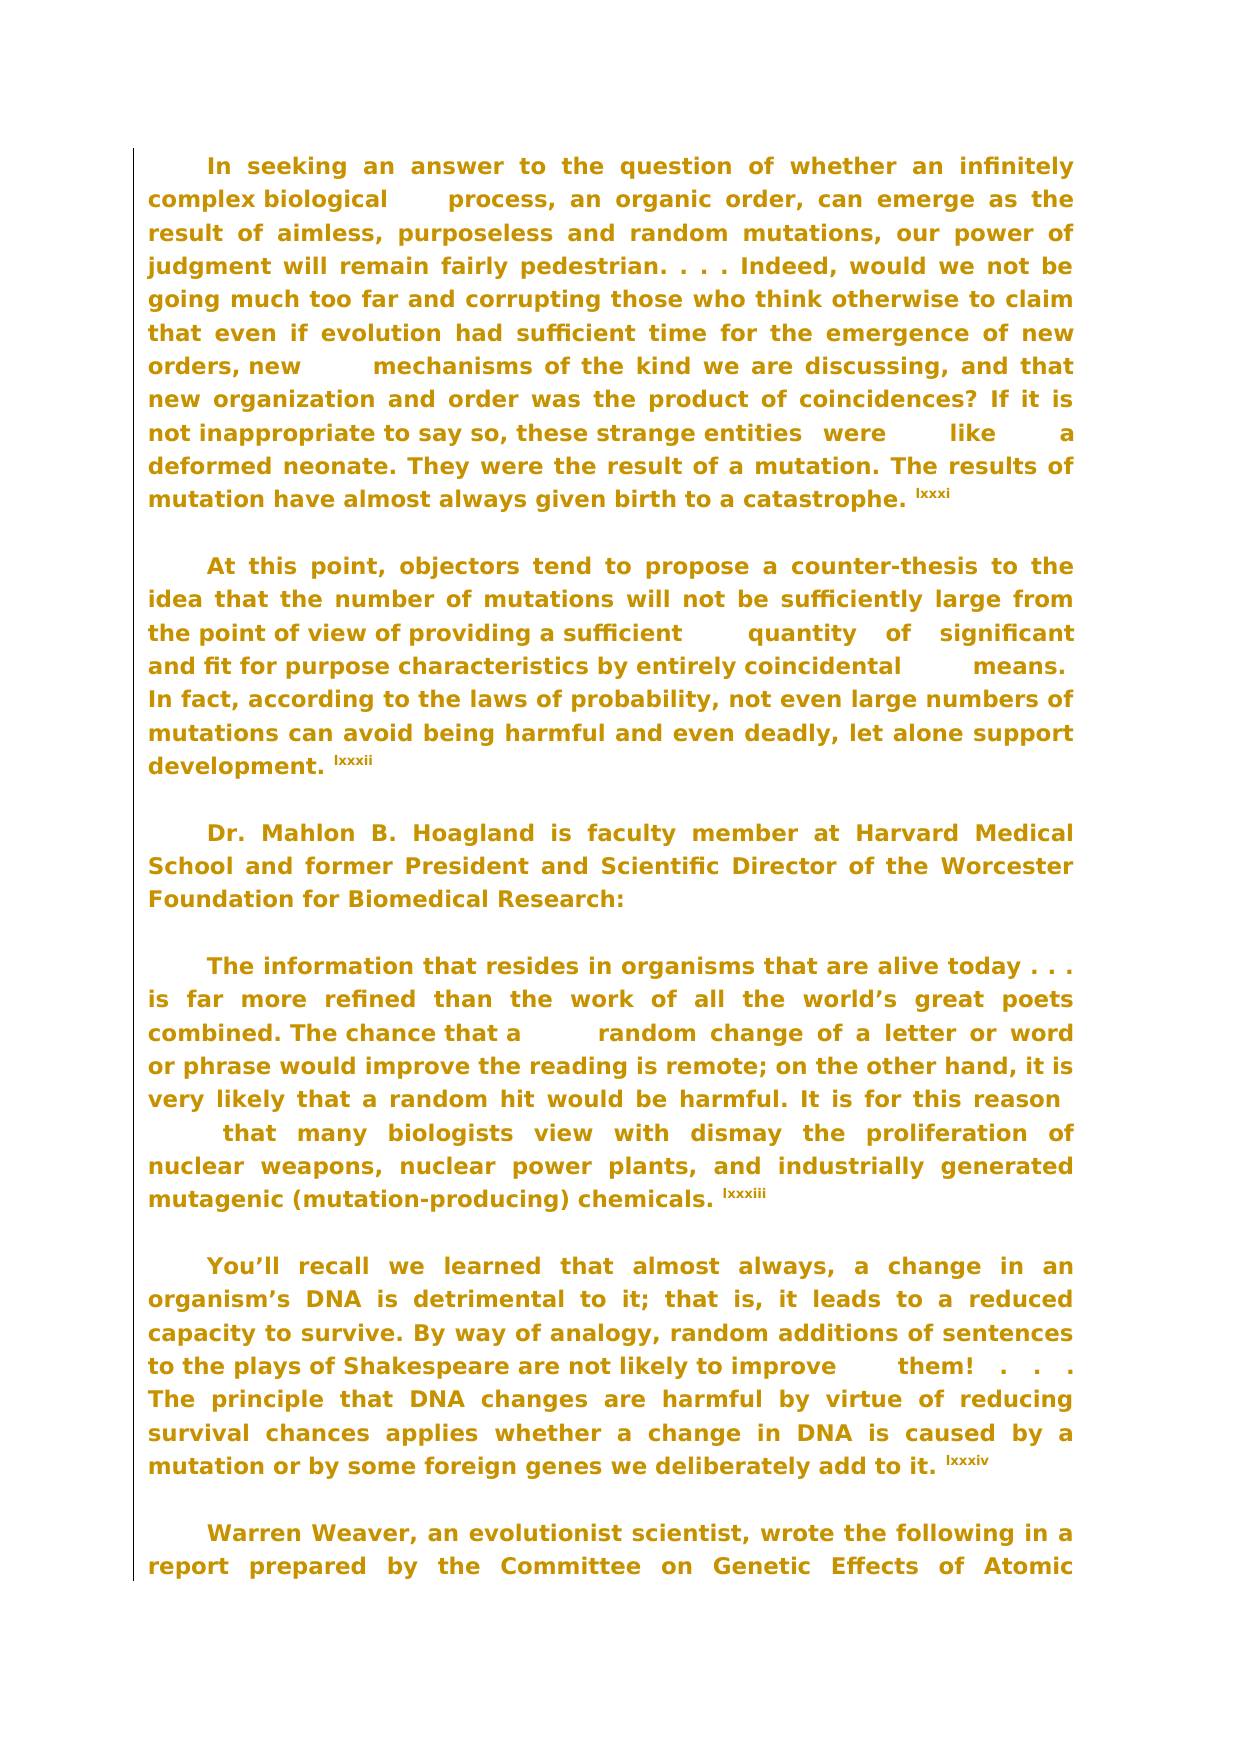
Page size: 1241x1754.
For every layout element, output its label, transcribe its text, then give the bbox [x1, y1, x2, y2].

text Dr. Mahlon B. Hoagland is faculty member at Harvard Medical School and former President and Scientific Director of the Worcester Foundation for Biomedical Research: [148, 814, 1075, 914]
text You’ll recall we learned that almost always, a change in an organism’s DNA is detrimental to it; that is, it leads to a reduced capacity to survive. By way of analogy, random additions of sentences to the plays of Shakespeare are not likely to improve them! . . . The principle that DNA changes are harmful by virtue of reducing survival chances applies whether a change in DNA is caused by a mutation or by some foreign genes we deliberately add to it. [148, 1248, 1075, 1481]
text Warren Weaver, an evolutionist scientist, wrote the following in a report prepared by the Committee on Genetic Effects of Atomic [148, 1514, 1075, 1581]
text The information that resides in organisms that are alive today . . . is far more refined than the work of all the world’s great poets combined. The chance that a random change of a letter or word or phrase would improve the reading is remote; on the other hand, it is very likely that a random hit would be harmful. It is for this reason that many biologists view with dismay the proliferation of nuclear weapons, nuclear power plants, and industrially generated mutagenic (mutation-producing) chemicals. [148, 948, 1075, 1214]
text At this point, objectors tend to propose a counter-thesis to the idea that the number of mutations will not be sufficiently large from the point of view of providing a sufficient quantity of significant and fit for purpose characteristics by entirely coincidental means. In fact, according to the laws of probability, not even large numbers of mutations can avoid being harmful and even deadly, let alone support development. [148, 548, 1075, 781]
text In seeking an answer to the question of whether an infinitely complex biological process, an organic order, can emerge as the result of aimless, purposeless and random mutations, our power of judgment will remain fairly pedestrian. . . . Indeed, would we not be going much too far and corrupting those who think otherwise to claim that even if evolution had sufficient time for the emergence of new orders, new mechanisms of the kind we are discussing, and that new organization and order was the product of coincidences? If it is not inappropriate to say so, these strange entities were like a deformed neonate. They were the result of a mutation. The results of mutation have almost always given birth to a catastrophe. [148, 148, 1075, 514]
